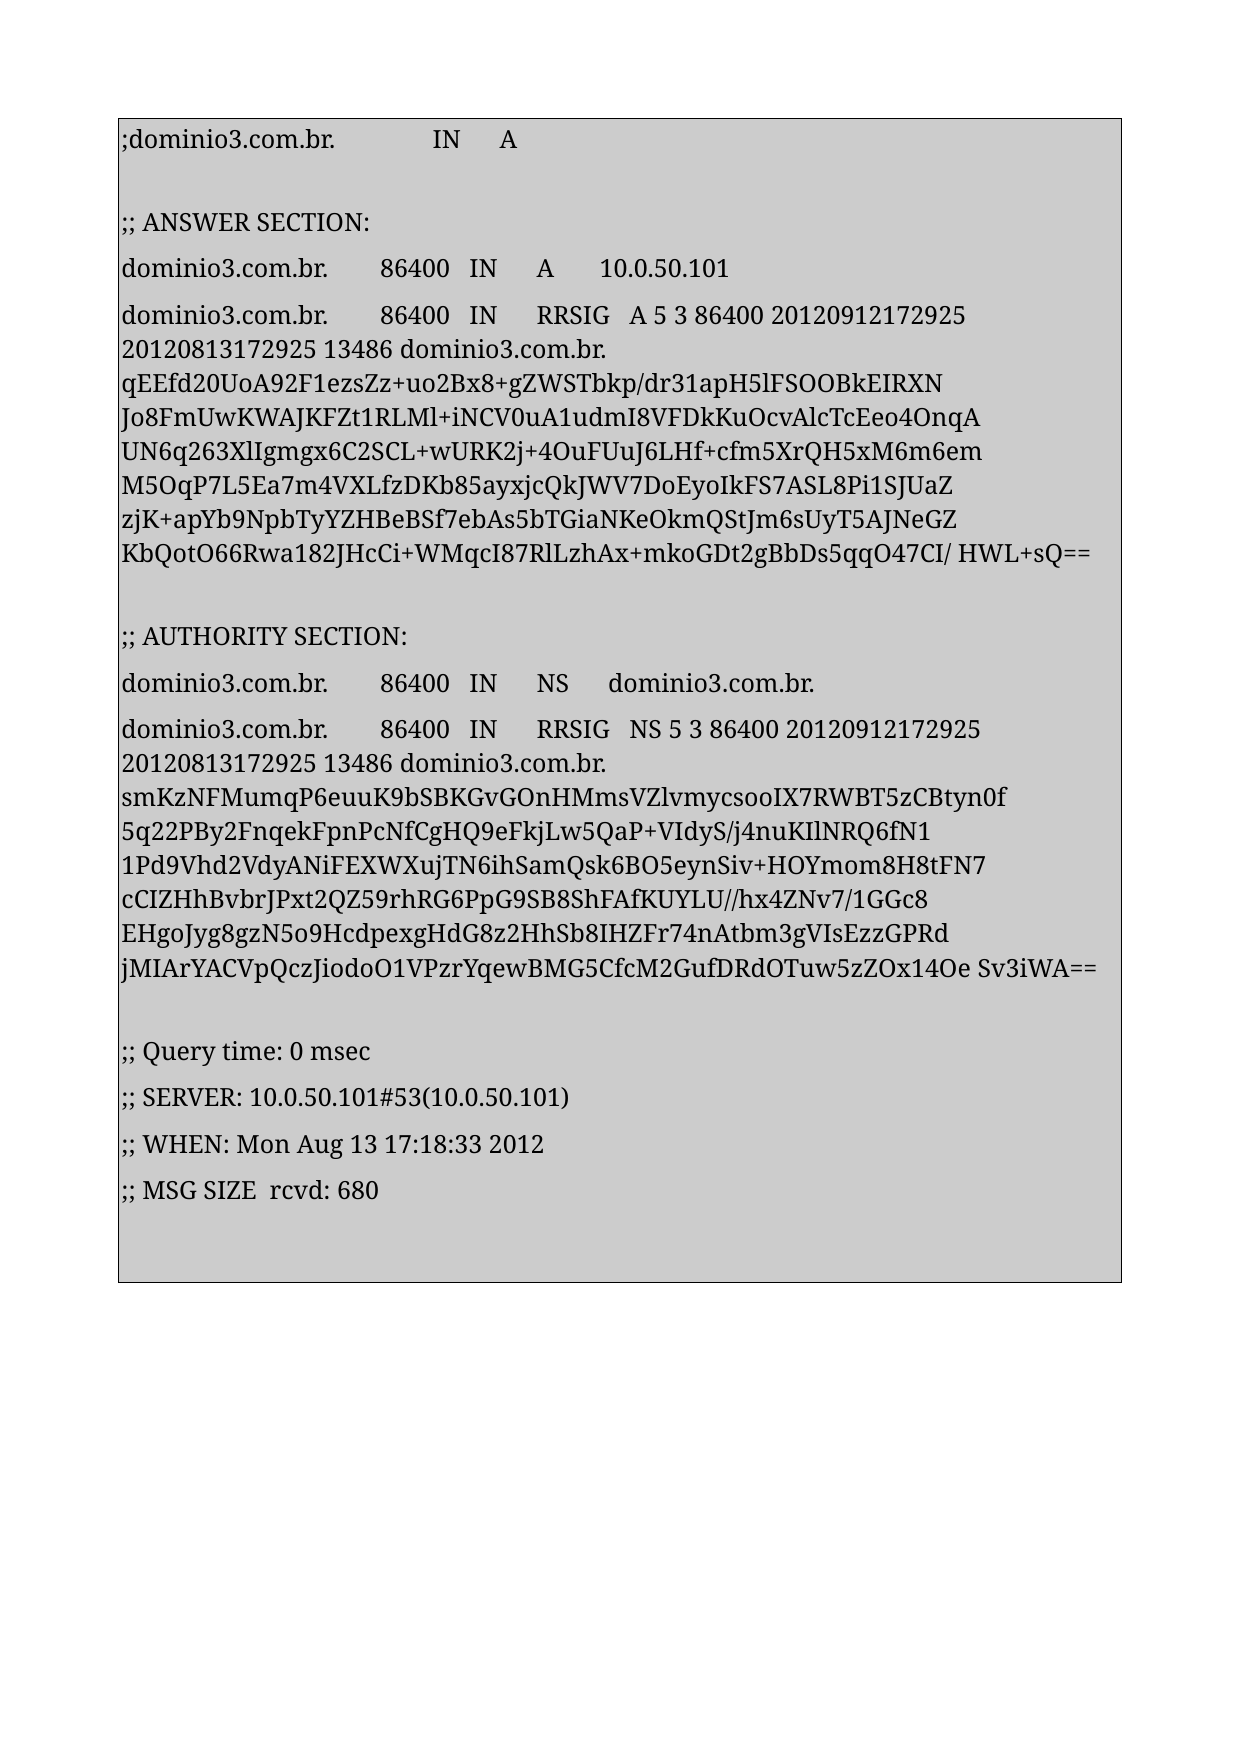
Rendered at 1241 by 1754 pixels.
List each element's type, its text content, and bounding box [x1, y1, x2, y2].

text ;; MSG SIZE rcvd: 680 [119, 1169, 1121, 1207]
text ;; AUTHORITY SECTION: [119, 616, 1121, 653]
text dominio3.com.br. 86400 IN RRSIG NS 5 3 86400 20120912172925 20120813172925 13486 dominio3.com.br. smKzNFMumqP6euuK9bSBKGvGOnHMmsVZlvmycsooIX7RWBT5zCBtyn0f 5q22PBy2FnqekFpnPcNfCgHQ9eFkjLw5QaP+VIdyS/j4nuKIlNRQ6fN1 1Pd9Vhd2VdyANiFEXWXujTN6ihSamQsk6BO5eynSiv+HOYmom8H8tFN7 cCIZHhBvbrJPxt2QZ59rhRG6PpG9SB8ShFAfKUYLU//hx4ZNv7/1GGc8 EHgoJyg8gzN5o9HcdpexgHdG8z2HhSb8IHZFr74nAtbm3gVIsEzzGPRd jMIArYACVpQczJiodoO1VPzrYqewBMG5CfcM2GufDRdOTuw5zZOx14Oe Sv3iWA== [119, 709, 1121, 984]
text ;; SERVER: 10.0.50.101#53(10.0.50.101) [119, 1077, 1121, 1114]
text ;; Query time: 0 msec [119, 1030, 1121, 1067]
text dominio3.com.br. 86400 IN A 10.0.50.101 [119, 248, 1121, 285]
text dominio3.com.br. 86400 IN NS dominio3.com.br. [119, 662, 1121, 699]
text dominio3.com.br. 86400 IN RRSIG A 5 3 86400 20120912172925 20120813172925 13486 dominio3.com.br. qEEfd20UoA92F1ezsZz+uo2Bx8+gZWSTbkp/dr31apH5lFSOOBkEIRXN Jo8FmUwKWAJKFZt1RLMl+iNCV0uA1udmI8VFDkKuOcvAlcTcEeo4OnqA UN6q263XlIgmgx6C2SCL+wURK2j+4OuFUuJ6LHf+cfm5XrQH5xM6m6em M5OqP7L5Ea7m4VXLfzDKb85ayxjcQkJWV7DoEyoIkFS7ASL8Pi1SJUaZ zjK+apYb9NpbTyYZHBeBSf7ebAs5bTGiaNKeOkmQStJm6sUyT5AJNeGZ KbQotO66Rwa182JHcCi+WMqcI87RlLzhAx+mkoGDt2gBbDs5qqO47CI/ HWL+sQ== [119, 294, 1121, 570]
text ;dominio3.com.br. IN A [119, 119, 1121, 155]
text ;; WHEN: Mon Aug 13 17:18:33 2012 [119, 1123, 1121, 1160]
text ;; ANSWER SECTION: [119, 201, 1121, 238]
